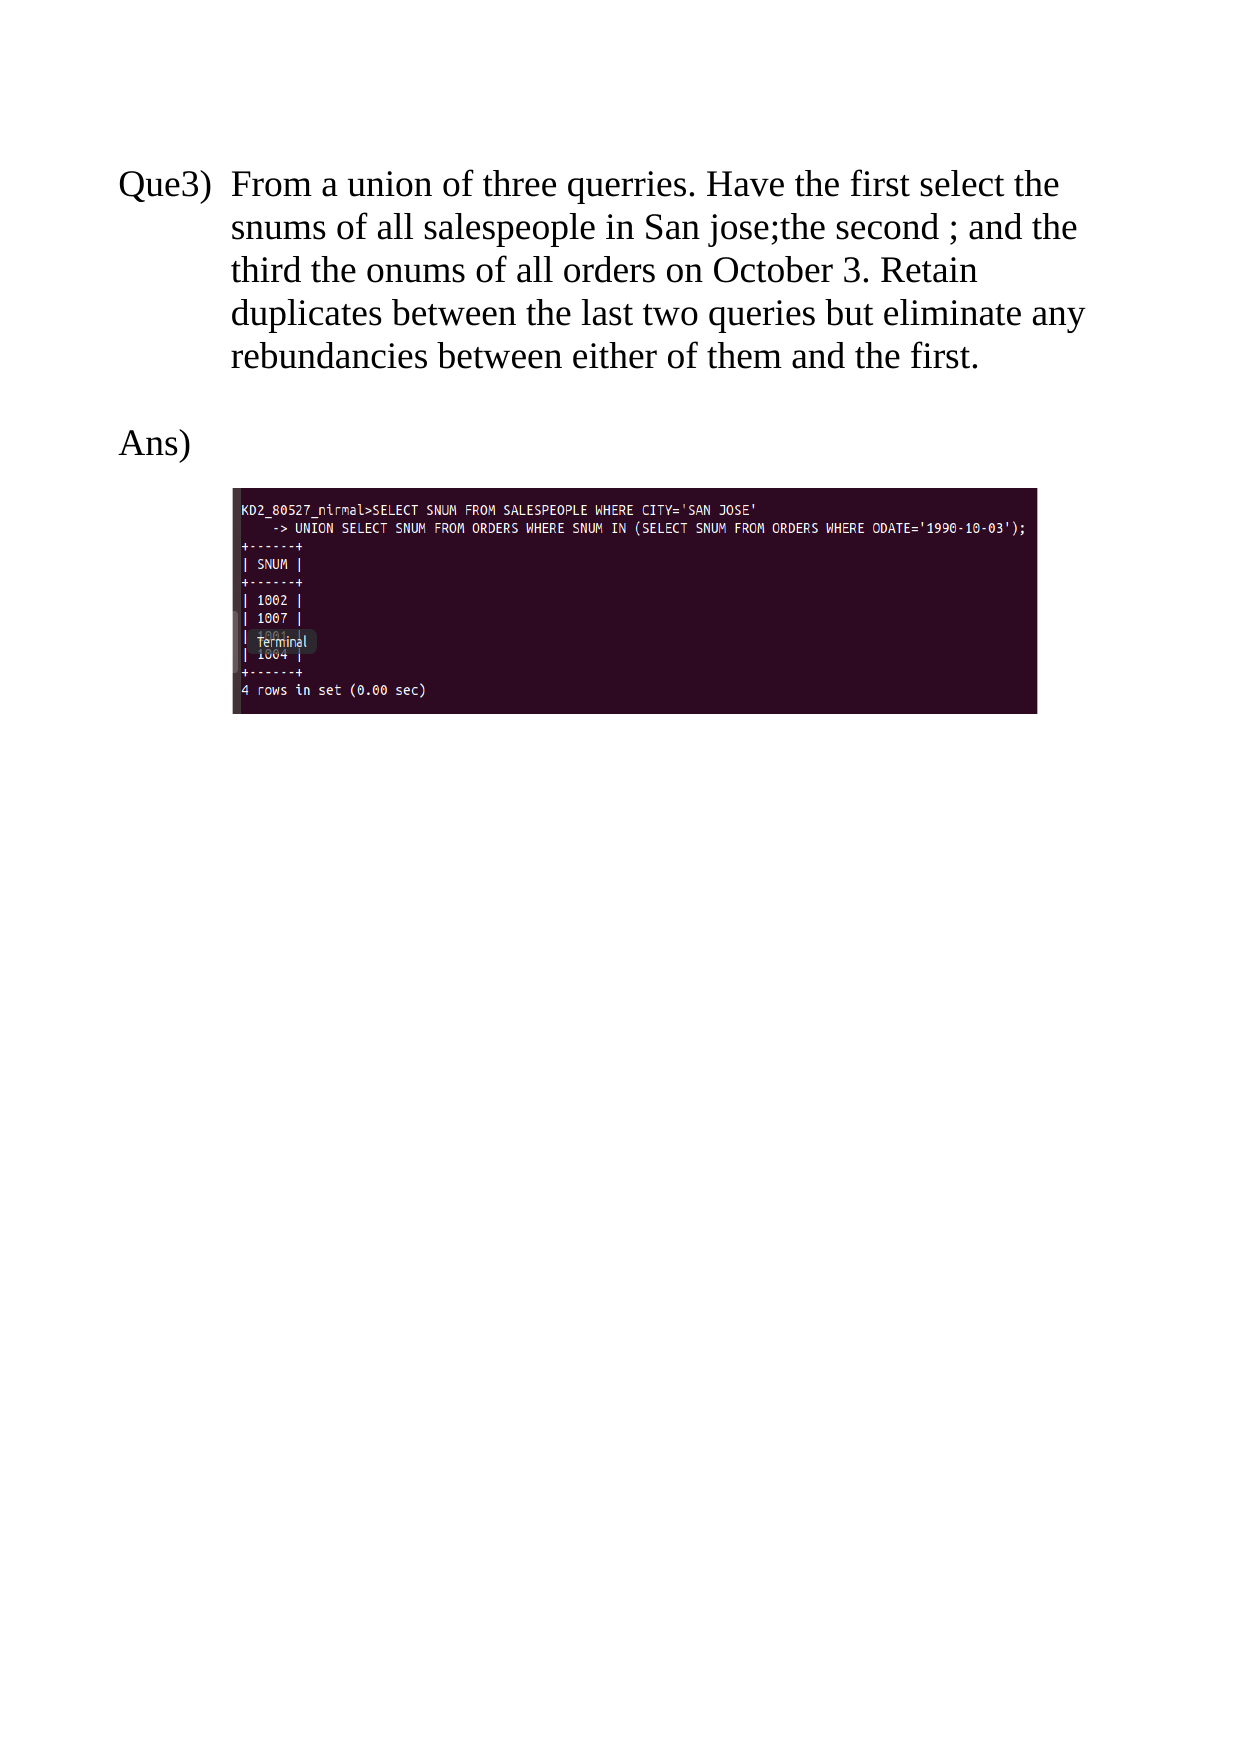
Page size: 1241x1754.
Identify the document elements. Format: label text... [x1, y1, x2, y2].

text Ans) [118, 420, 1122, 463]
text Que3) From a union of three querries. Have the first select the [118, 161, 1122, 204]
text snums of all salespeople in San jose;the second ; and the [118, 204, 1122, 247]
picture [232, 534, 1038, 714]
text third the onums of all orders on October 3. Retain [118, 247, 1122, 291]
text rebundancies between either of them and the first. [118, 334, 1122, 377]
text duplicates between the last two queries but eliminate any [118, 291, 1122, 334]
